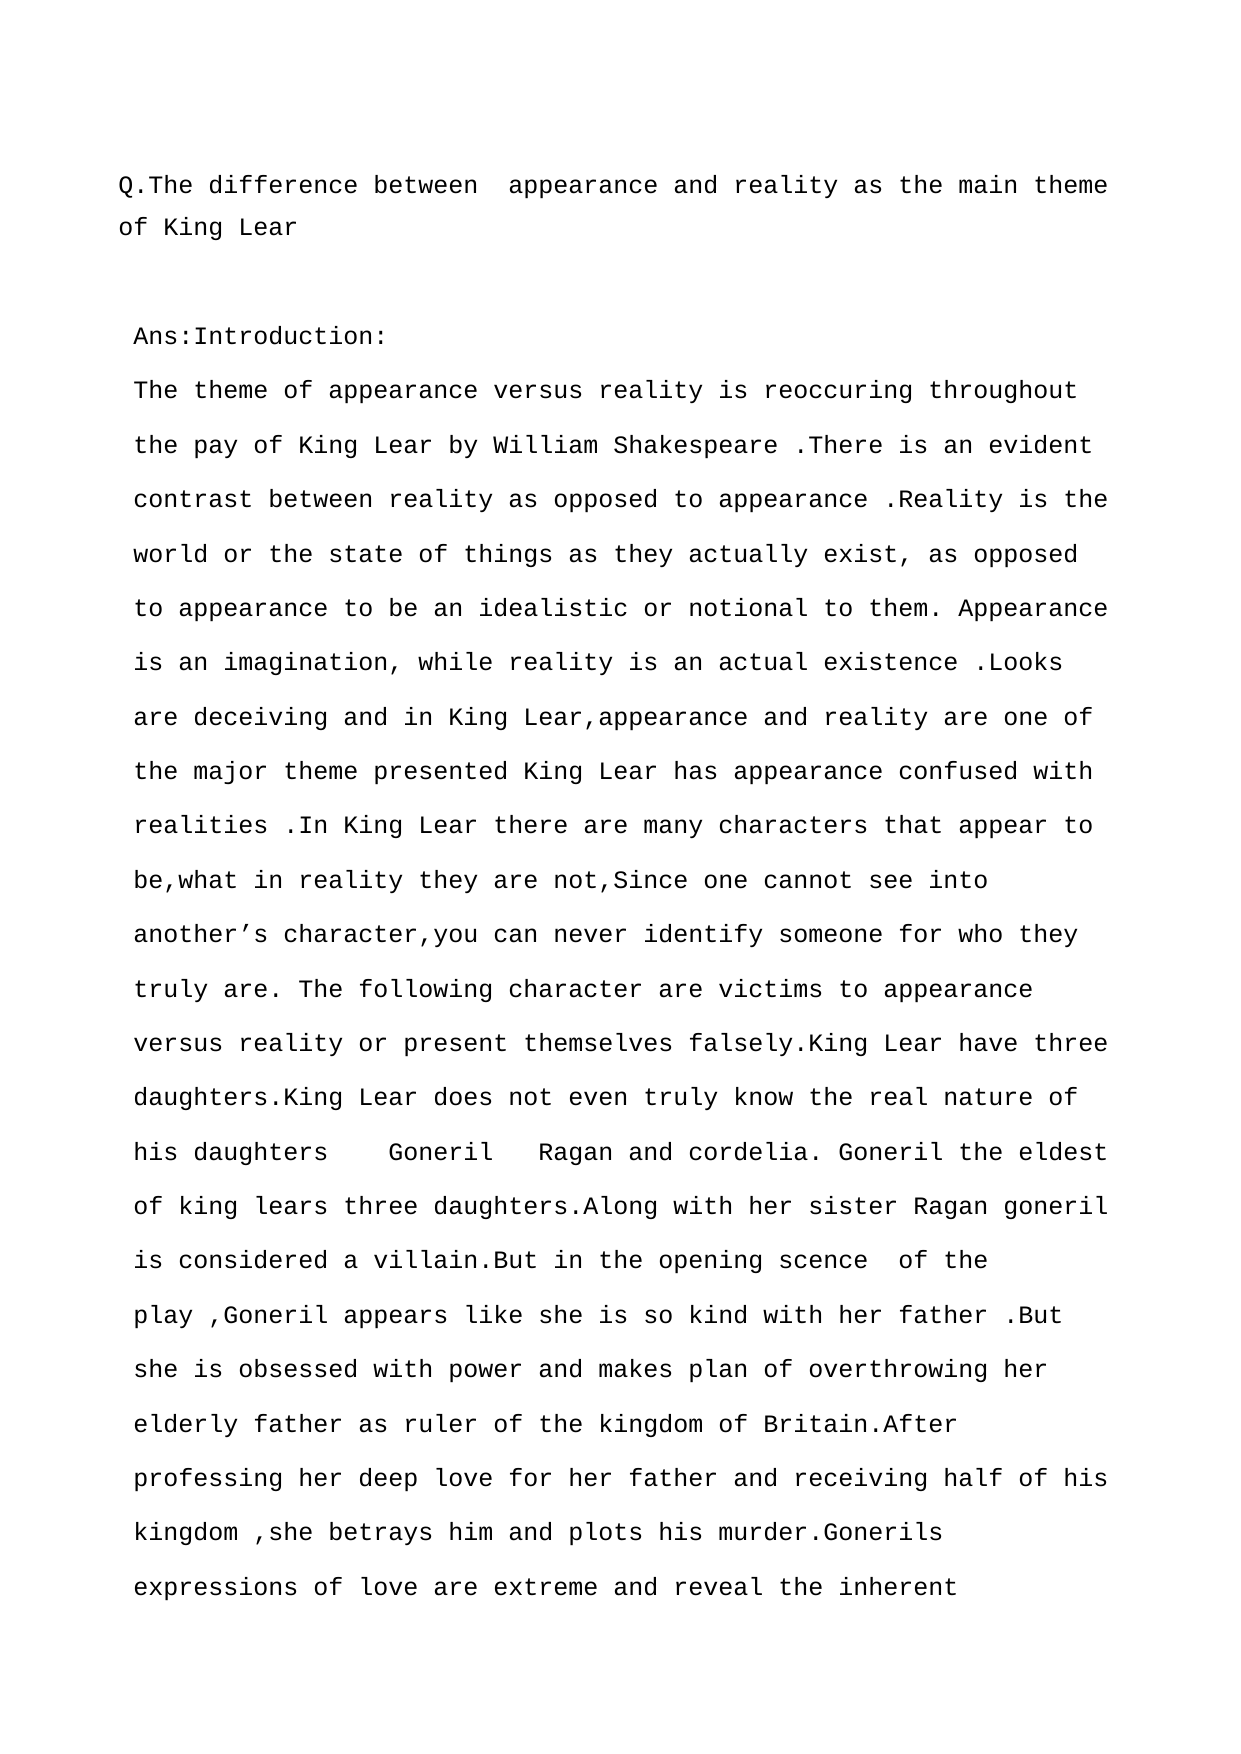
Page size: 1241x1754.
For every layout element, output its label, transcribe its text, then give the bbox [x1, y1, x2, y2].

text the pay of King Lear by William Shakespeare .There is an evident [118, 432, 1122, 461]
text she is obsessed with power and makes plan of overthrowing her [118, 1357, 1122, 1385]
text contrast between reality as opposed to appearance .Reality is the [118, 487, 1122, 515]
text professing her deep love for her father and receiving half of his [118, 1466, 1122, 1494]
text his daughters Goneril Ragan and cordelia. Goneril the eldest [118, 1139, 1122, 1168]
text truly are. The following character are victims to appearance [118, 976, 1122, 1004]
text are deceiving and in King Lear,appearance and reality are one of [118, 704, 1122, 733]
text another’s character,you can never identify someone for who they [118, 922, 1122, 950]
text of king lears three daughters.Along with her sister Ragan goneril [118, 1194, 1122, 1222]
text be,what in reality they are not,Since one cannot see into [118, 867, 1122, 896]
text world or the state of things as they actually exist, as opposed [118, 541, 1122, 569]
text The theme of appearance versus reality is reoccuring throughout [118, 378, 1122, 406]
text elderly father as ruler of the kingdom of Britain.After [118, 1411, 1122, 1439]
text is an imagination, while reality is an actual existence .Looks [118, 650, 1122, 678]
text play ,Goneril appears like she is so kind with her father .But [118, 1302, 1122, 1331]
text kingdom ,she betrays him and plots his murder.Gonerils [118, 1520, 1122, 1548]
text realities .In King Lear there are many characters that appear to [118, 813, 1122, 841]
text Ans:Introduction: [118, 324, 1122, 352]
text Q.The difference between appearance and reality as the main theme of King Lear [118, 172, 1122, 243]
text daughters.King Lear does not even truly know the real nature of [118, 1085, 1122, 1113]
text to appearance to be an idealistic or notional to them. Appearance [118, 596, 1122, 624]
text expressions of love are extreme and reveal the inherent [118, 1574, 1122, 1603]
text versus reality or present themselves falsely.King Lear have three [118, 1031, 1122, 1059]
text the major theme presented King Lear has appearance confused with [118, 759, 1122, 787]
text is considered a villain.But in the opening scence of the [118, 1248, 1122, 1276]
